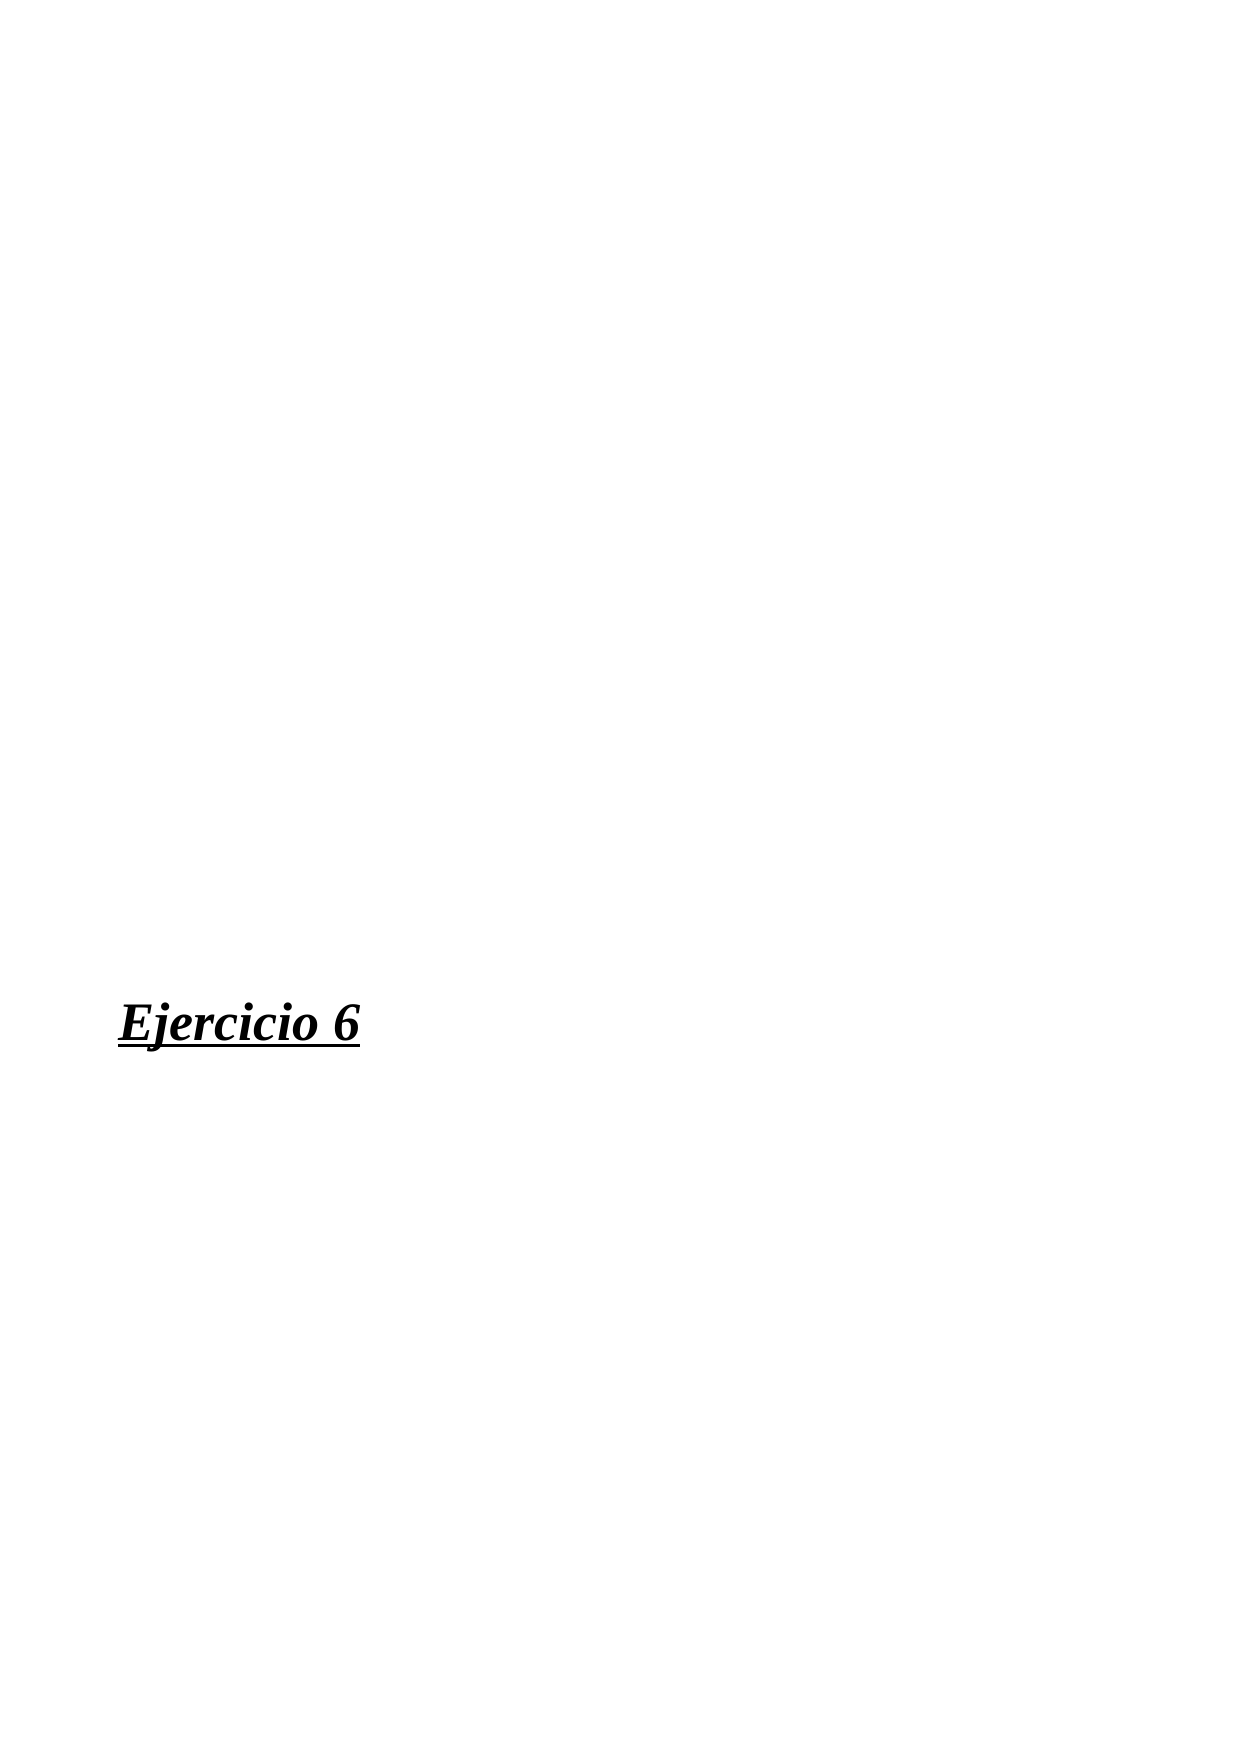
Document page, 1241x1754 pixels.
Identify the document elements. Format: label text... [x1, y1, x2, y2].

text Ejercicio 6 [118, 990, 1122, 1052]
